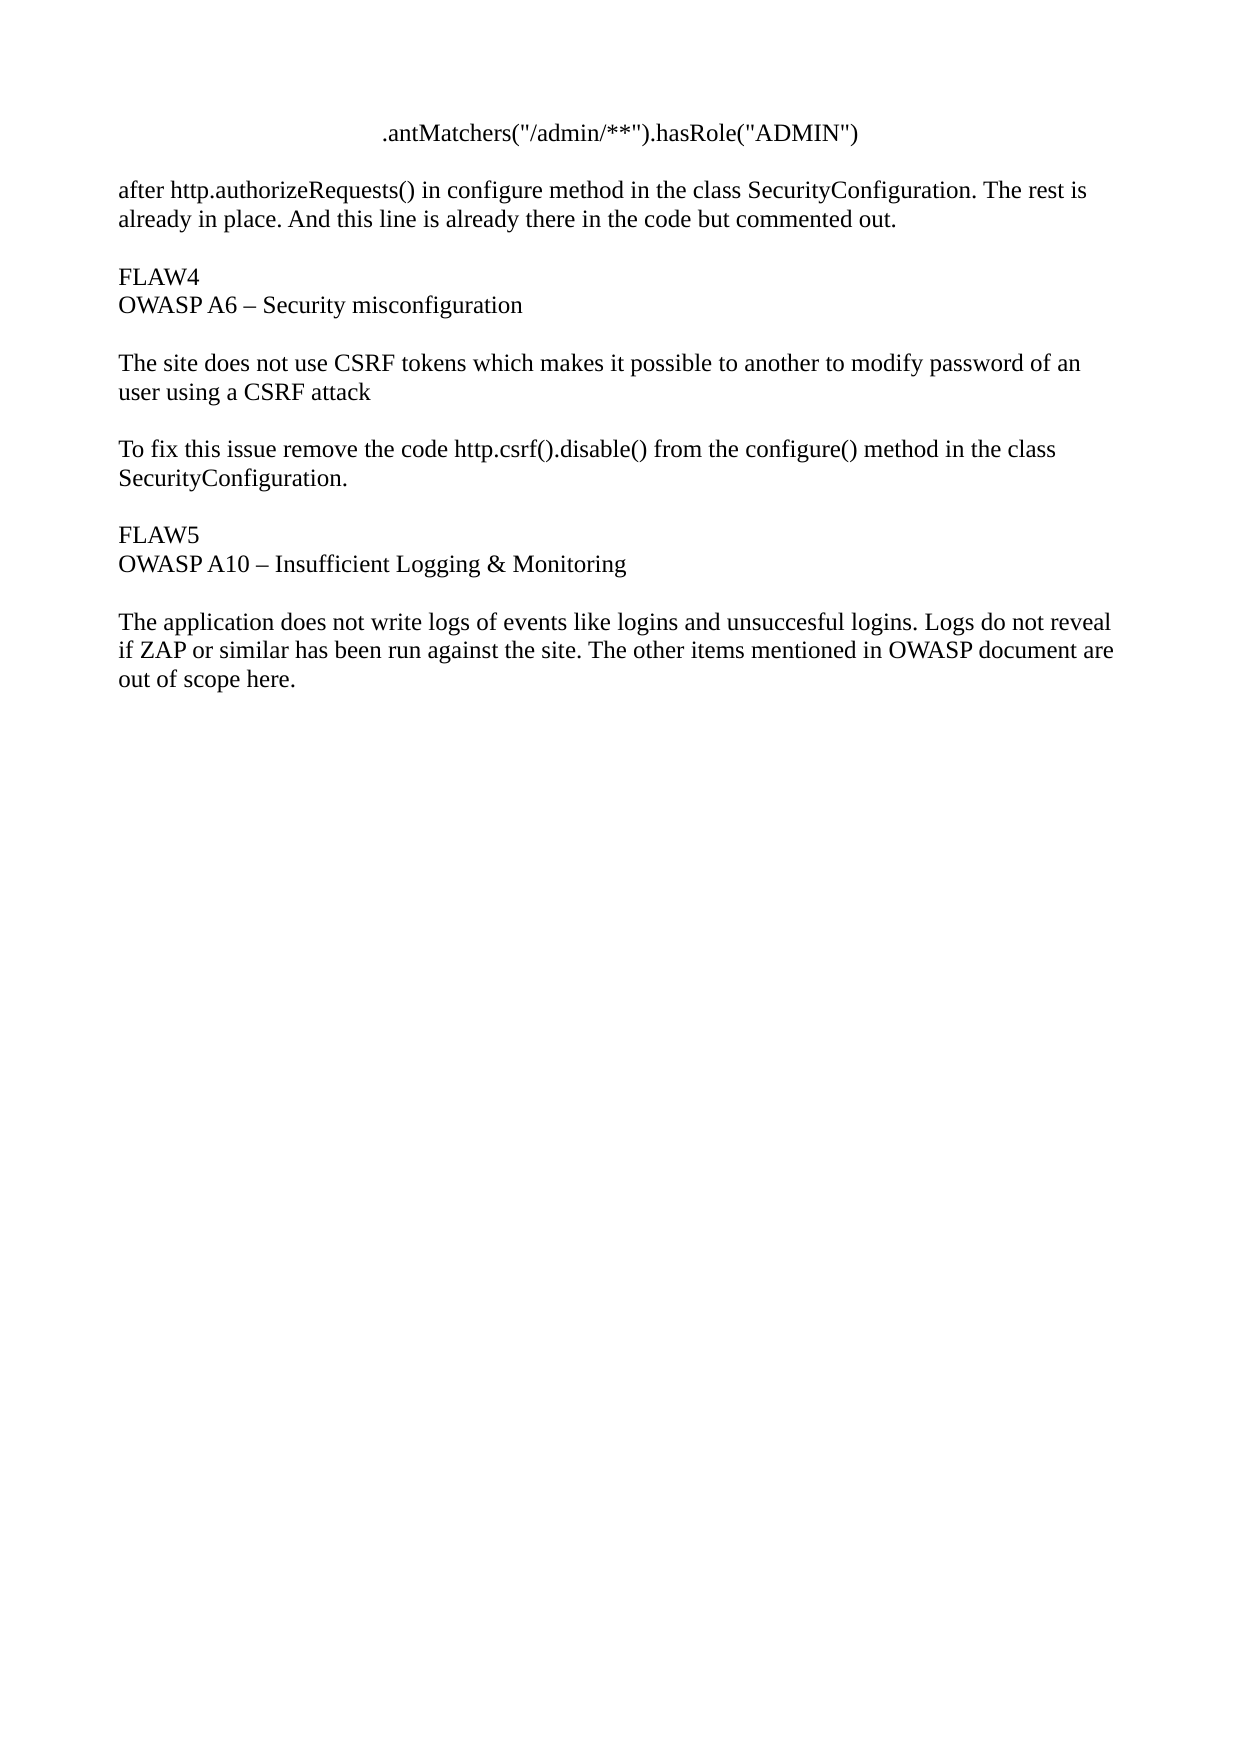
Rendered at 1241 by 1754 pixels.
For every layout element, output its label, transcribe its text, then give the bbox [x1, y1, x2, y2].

text To fix this issue remove the code http.csrf().disable() from the configure() method in the class SecurityConfiguration. [118, 434, 1122, 492]
text OWASP A10 – Insufficient Logging & Monitoring [118, 549, 1122, 578]
text The site does not use CSRF tokens which makes it possible to another to modify password of an user using a CSRF attack [118, 348, 1122, 406]
text OWASP A6 – Security misconfiguration [118, 291, 1122, 319]
text .antMatchers("/admin/**").hasRole("ADMIN") [118, 118, 1122, 147]
text FLAW4 [118, 262, 1122, 291]
text FLAW5 [118, 521, 1122, 549]
text The application does not write logs of events like logins and unsuccesful logins. Logs do not reveal if ZAP or similar has been run against the site. The other items mentioned in OWASP document are out of scope here. [118, 607, 1122, 693]
text after http.authorizeRequests() in configure method in the class SecurityConfiguration. The rest is already in place. And this line is already there in the code but commented out. [118, 176, 1122, 233]
